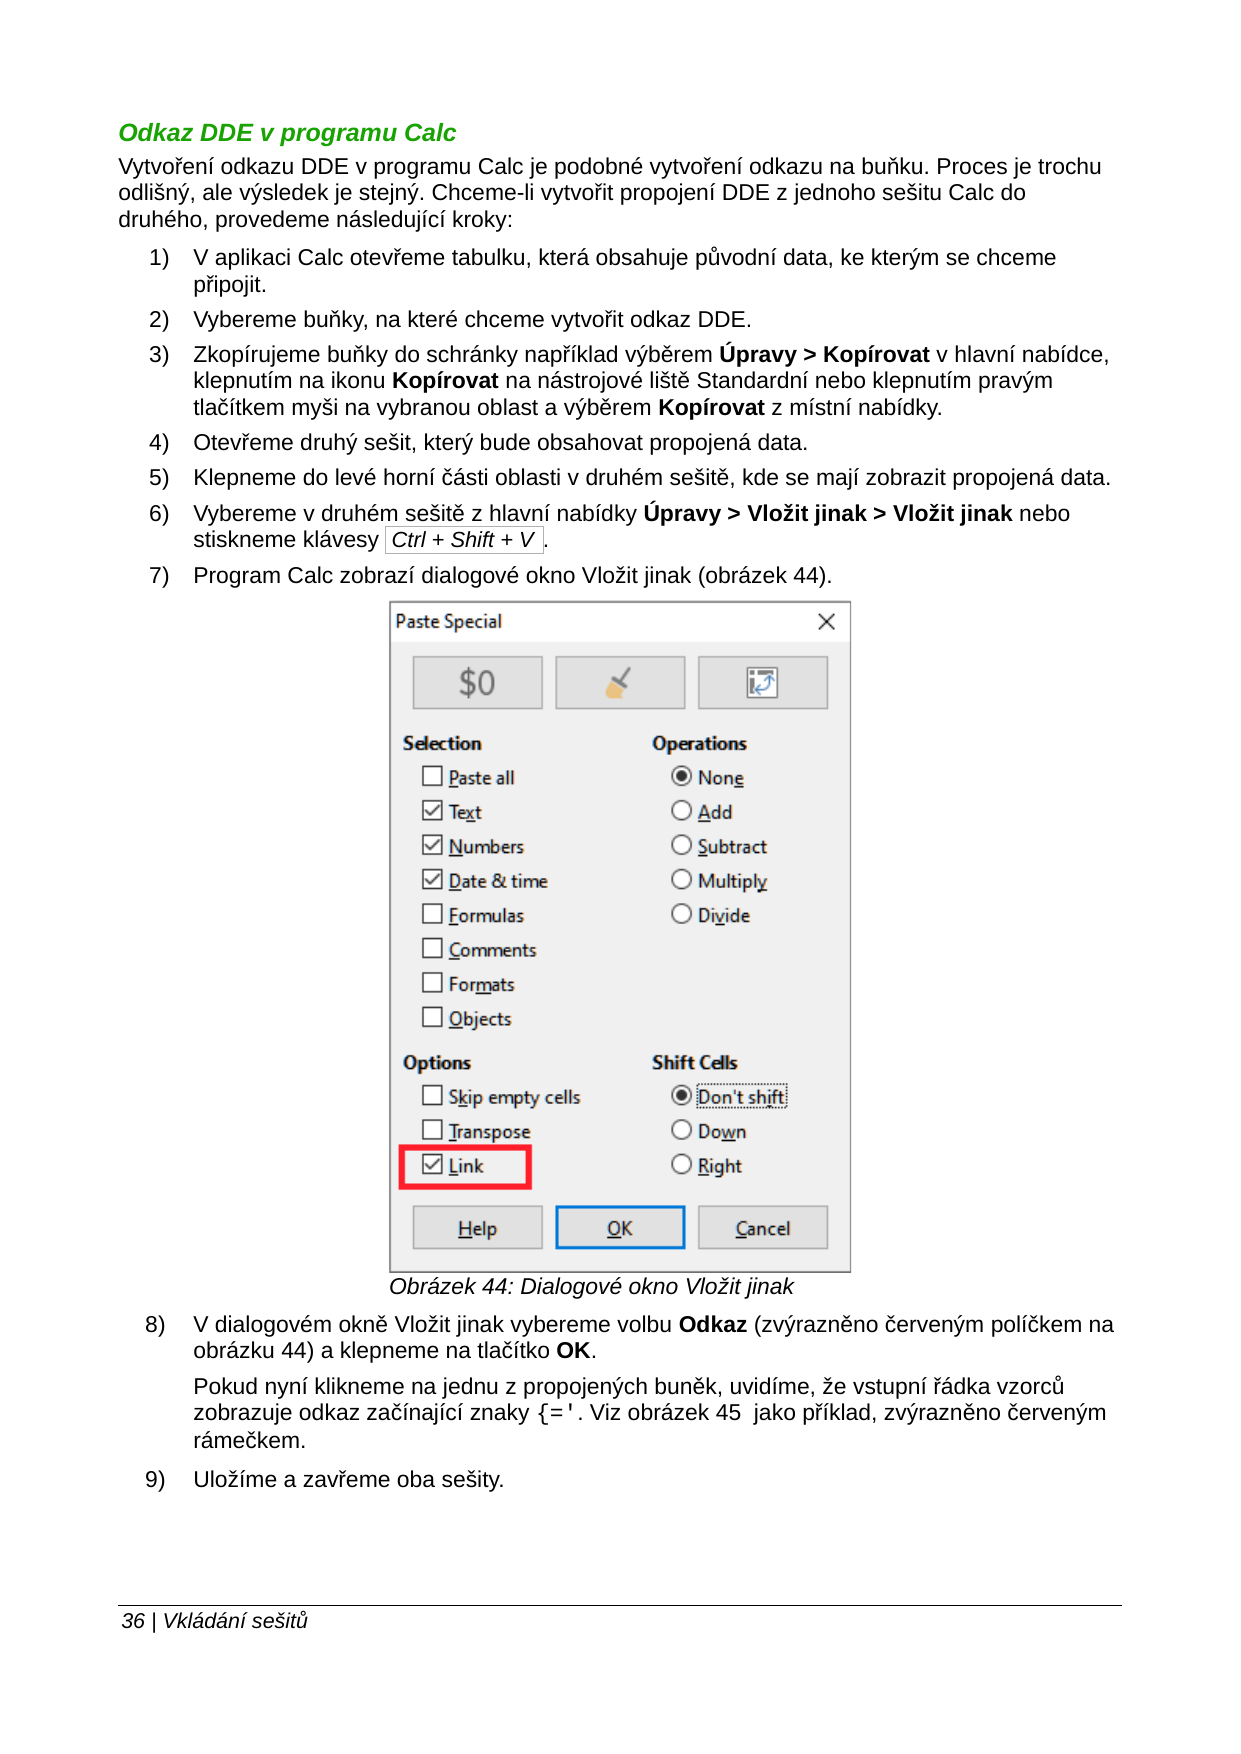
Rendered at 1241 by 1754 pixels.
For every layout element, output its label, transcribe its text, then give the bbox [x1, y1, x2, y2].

list V dialogovém okně Vložit jinak vybereme volbu Odkaz (zvýrazněno červeným políčkem na obrázku 44) a klepneme na tlačítko OK. [165, 1311, 1122, 1364]
list Vybereme buňky, na které chceme vytvořit odkaz DDE. [169, 306, 1122, 332]
list Zkopírujeme buňky do schránky například výběrem Úpravy > Kopírovat v hlavní nabídce, klepnutím na ikonu Kopírovat na nástrojové liště Standardní nebo klepnutím pravým tlačítkem myši na vybranou oblast a výběrem Kopírovat z místní nabídky. [169, 341, 1122, 420]
subtitle Odkaz DDE v programu Calc [118, 118, 1122, 147]
list Otevřeme druhý sešit, který bude obsahovat propojená data. [169, 429, 1122, 455]
list Vytvoření odkazu DDE v programu Calc je podobné vytvoření odkazu na buňku. Proces je trochu odlišný, ale výsledek je stejný. Chceme-li vytvořit propojení DDE z jednoho sešitu Calc do druhého, provedeme následující kroky: [118, 153, 1122, 232]
list Klepneme do levé horní části oblasti v druhém sešitě, kde se mají zobrazit propojená data. [169, 464, 1122, 491]
list Program Calc zobrazí dialogové okno Vložit jinak (obrázek 44). [169, 562, 1122, 589]
list Uložíme a zavřeme oba sešity. [165, 1466, 1122, 1492]
list V aplikaci Calc otevřeme tabulku, která obsahuje původní data, ke kterým se chceme připojit. [169, 244, 1122, 297]
picture [388, 600, 852, 1273]
list Vybereme v druhém sešitě z hlavní nabídky Úpravy > Vložit jinak > Vložit jinak nebo stiskneme klávesy Ctrl + Shift + V. [169, 499, 1122, 553]
text Pokud nyní klikneme na jednu z propojených buněk, uvidíme, že vstupní řádka vzorců zobrazuje odkaz začínající znaky {='. Viz obrázek 45 jako příklad, zvýrazněno červeným rámečkem. [193, 1373, 1122, 1454]
text Obrázek 44: Dialogové okno Vložit jinak [389, 1273, 851, 1299]
